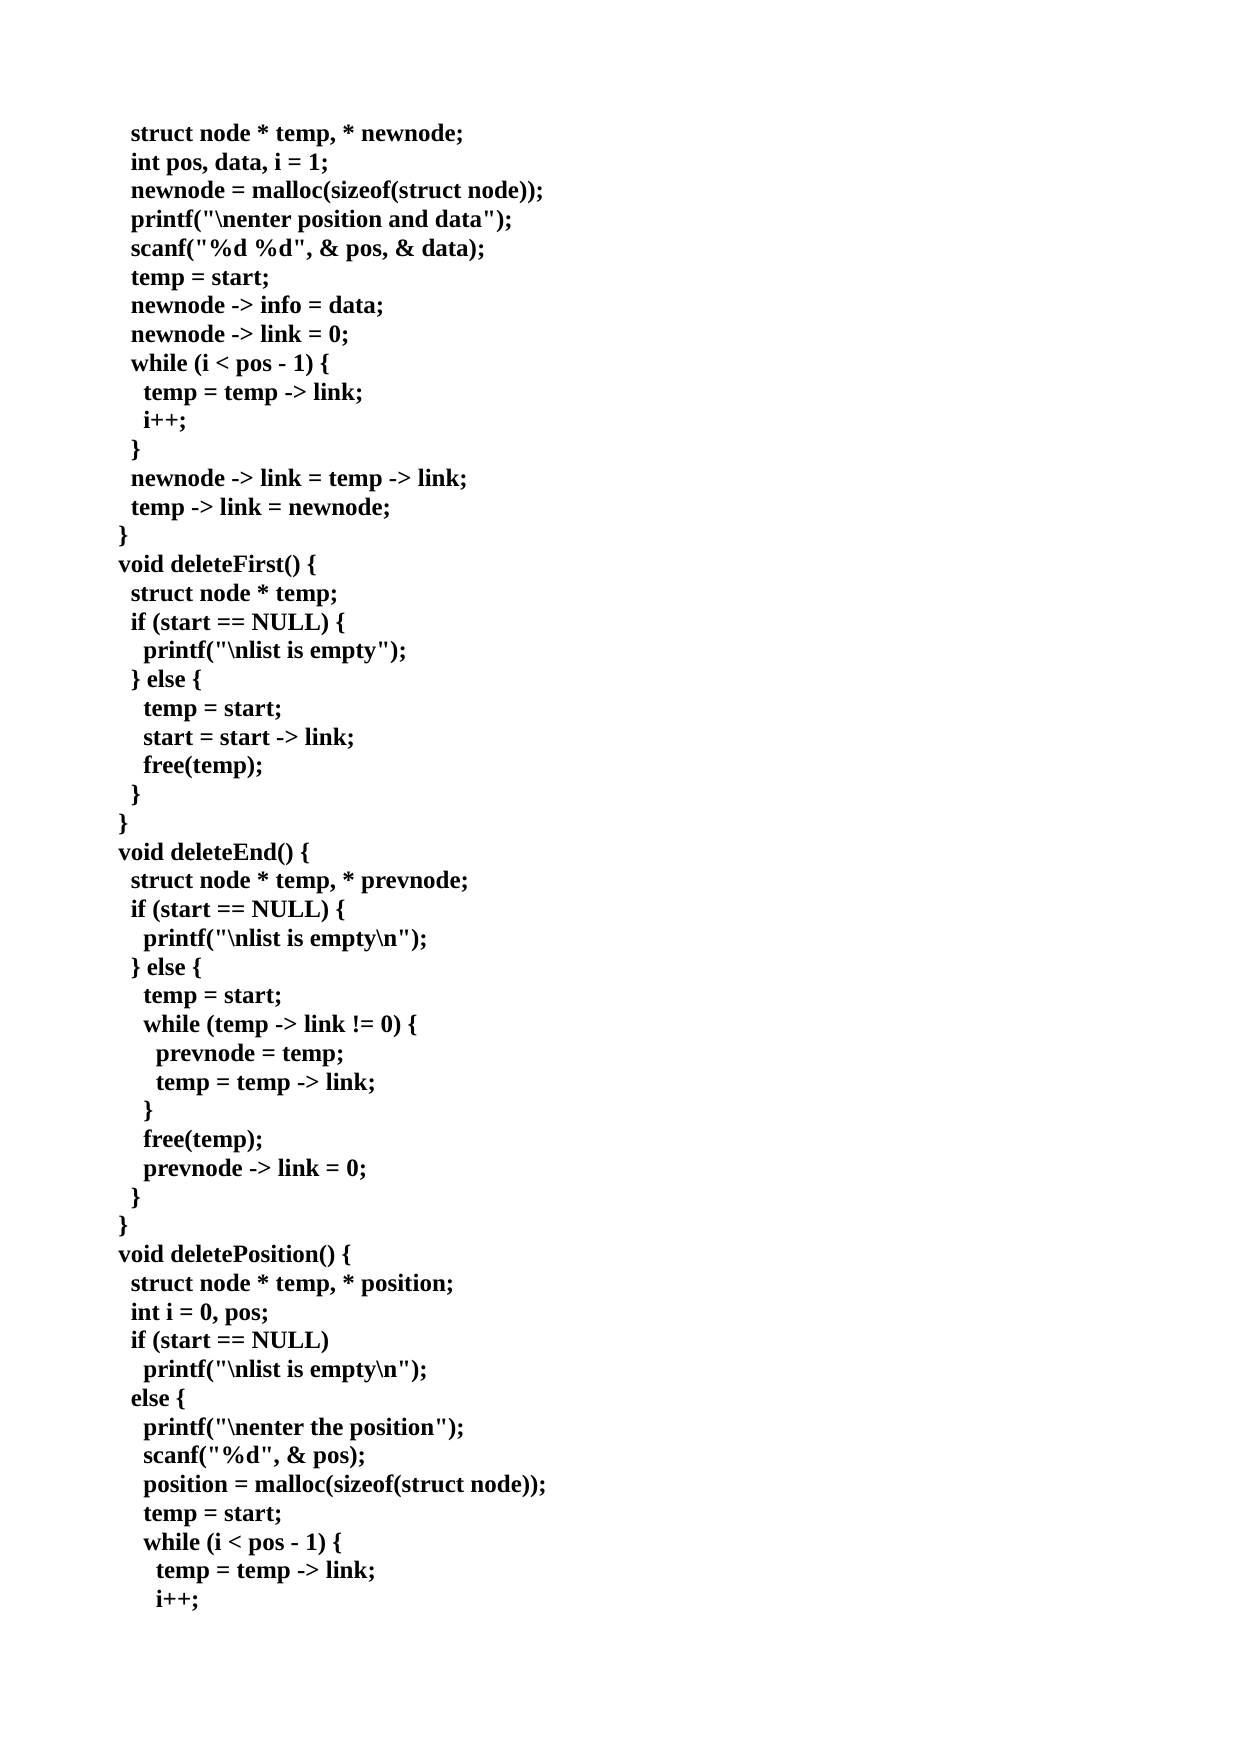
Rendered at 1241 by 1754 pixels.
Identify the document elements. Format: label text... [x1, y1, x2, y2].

text struct node * temp, * prevnode; [118, 866, 1122, 894]
text struct node * temp, * position; [118, 1268, 1122, 1297]
text prevnode = temp; [118, 1038, 1122, 1067]
text temp -> link = newnode; [118, 492, 1122, 521]
text if (start == NULL) { [118, 894, 1122, 923]
text printf("\nenter position and data"); [118, 204, 1122, 233]
text printf("\nlist is empty\n"); [118, 1354, 1122, 1383]
text int i = 0, pos; [118, 1297, 1122, 1326]
text scanf("%d %d", & pos, & data); [118, 233, 1122, 262]
text i++; [118, 1584, 1122, 1613]
text temp = start; [118, 262, 1122, 291]
text newnode -> link = temp -> link; [118, 463, 1122, 492]
text printf("\nlist is empty"); [118, 636, 1122, 664]
text temp = temp -> link; [118, 1556, 1122, 1584]
text while (temp -> link != 0) { [118, 1009, 1122, 1038]
text temp = temp -> link; [118, 1067, 1122, 1096]
text printf("\nenter the position"); [118, 1412, 1122, 1441]
text i++; [118, 406, 1122, 434]
text } else { [118, 664, 1122, 693]
text if (start == NULL) [118, 1326, 1122, 1354]
text } [118, 779, 1122, 808]
text } [118, 808, 1122, 837]
text struct node * temp, * newnode; [118, 118, 1122, 147]
text } [118, 1182, 1122, 1211]
text if (start == NULL) { [118, 607, 1122, 636]
text scanf("%d", & pos); [118, 1441, 1122, 1469]
text position = malloc(sizeof(struct node)); [118, 1469, 1122, 1498]
text } [118, 1211, 1122, 1239]
text struct node * temp; [118, 578, 1122, 607]
text } [118, 1096, 1122, 1124]
text temp = temp -> link; [118, 377, 1122, 406]
text void deletePosition() { [118, 1239, 1122, 1268]
text printf("\nlist is empty\n"); [118, 923, 1122, 952]
text prevnode -> link = 0; [118, 1153, 1122, 1182]
text else { [118, 1383, 1122, 1412]
text free(temp); [118, 1124, 1122, 1153]
text newnode -> info = data; [118, 291, 1122, 319]
text void deleteFirst() { [118, 549, 1122, 578]
text } else { [118, 952, 1122, 981]
text void deleteEnd() { [118, 837, 1122, 866]
text temp = start; [118, 693, 1122, 722]
text temp = start; [118, 981, 1122, 1009]
text newnode -> link = 0; [118, 319, 1122, 348]
text } [118, 434, 1122, 463]
text start = start -> link; [118, 722, 1122, 751]
text temp = start; [118, 1498, 1122, 1527]
text free(temp); [118, 751, 1122, 779]
text while (i < pos - 1) { [118, 1527, 1122, 1556]
text } [118, 521, 1122, 549]
text newnode = malloc(sizeof(struct node)); [118, 176, 1122, 204]
text int pos, data, i = 1; [118, 147, 1122, 176]
text while (i < pos - 1) { [118, 348, 1122, 377]
